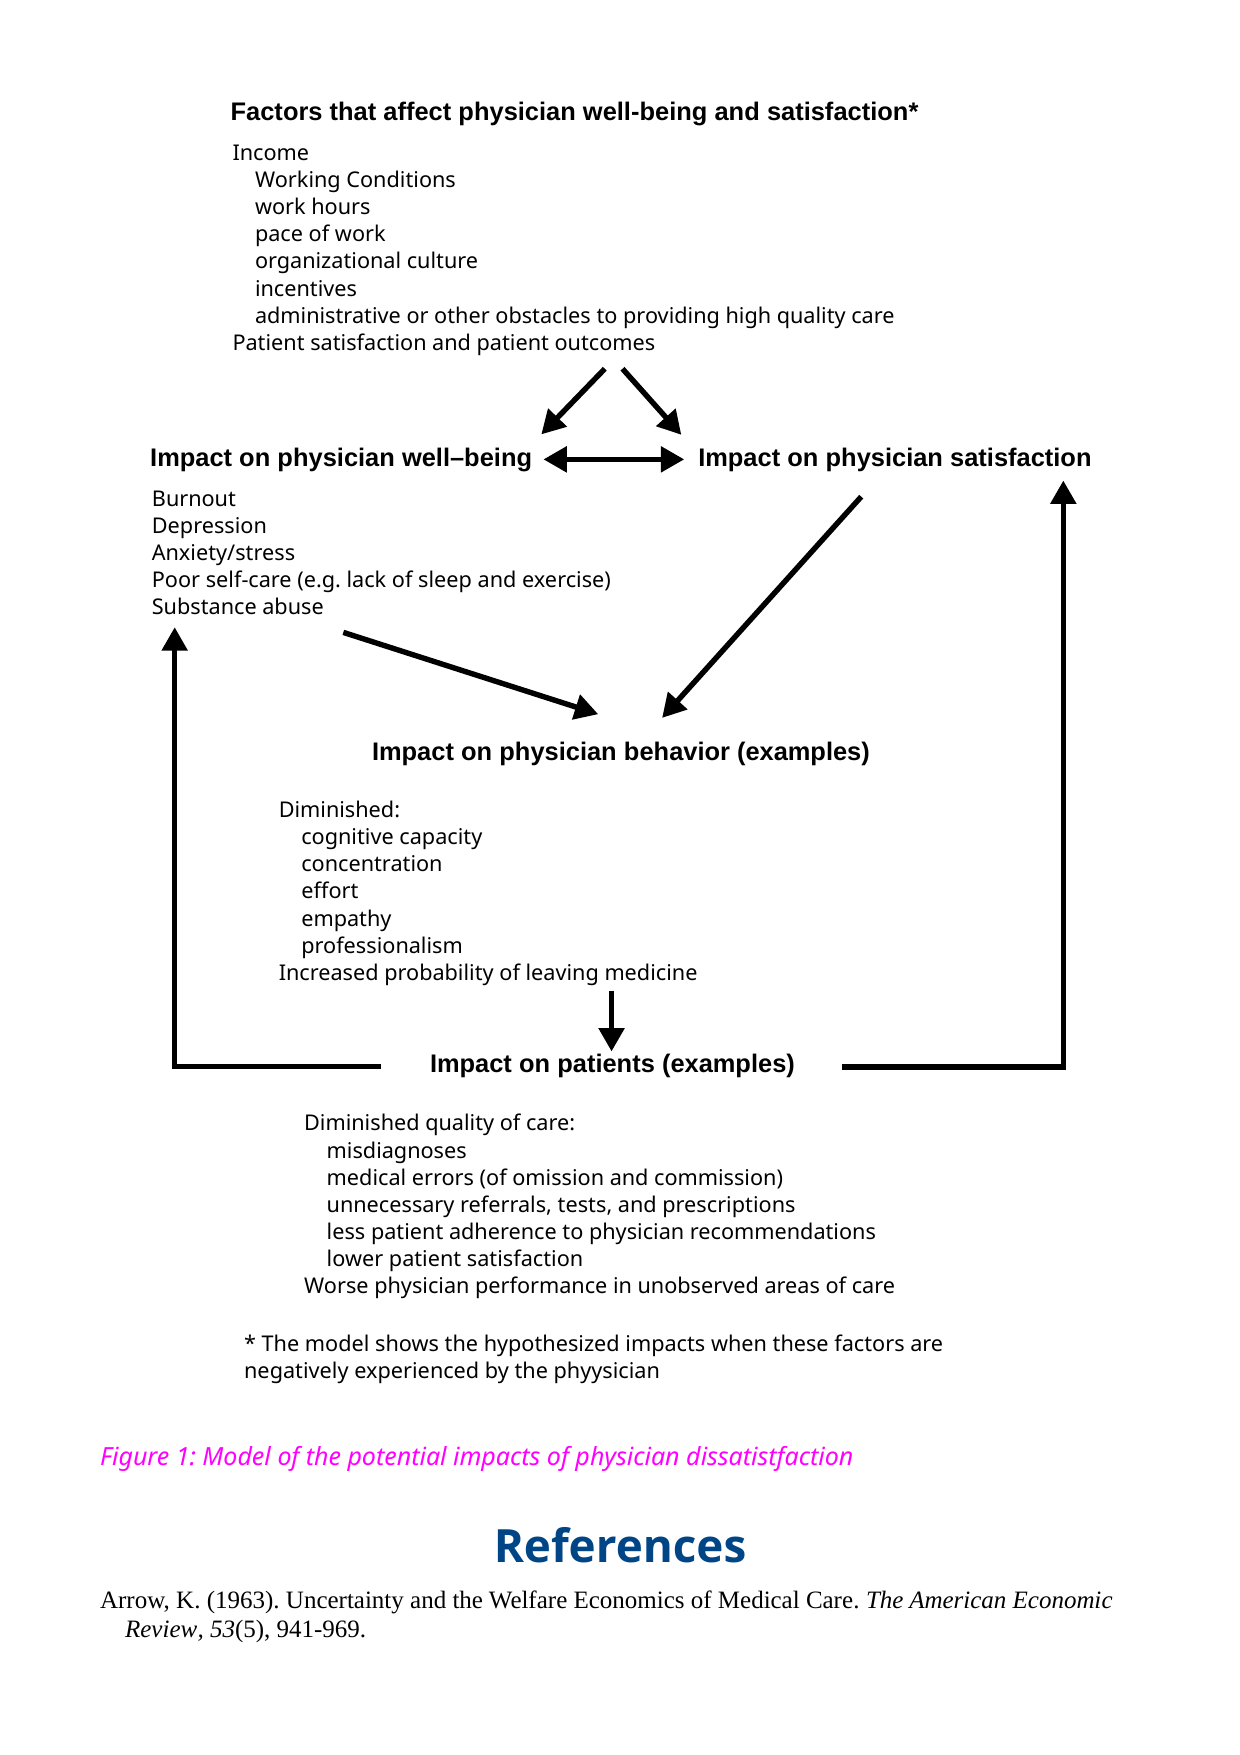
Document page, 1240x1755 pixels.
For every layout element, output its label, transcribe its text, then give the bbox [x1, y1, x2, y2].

subtitle References [100, 1523, 1139, 1573]
text Figure 1: Model of the potential impacts of physician dissatistfaction [100, 50, 1139, 1473]
list Arrow, K. (1963). Uncertainty and the Welfare Economics of Medical Care. The American Economic Review, 53(5), 941-969. [100, 1585, 1139, 1643]
